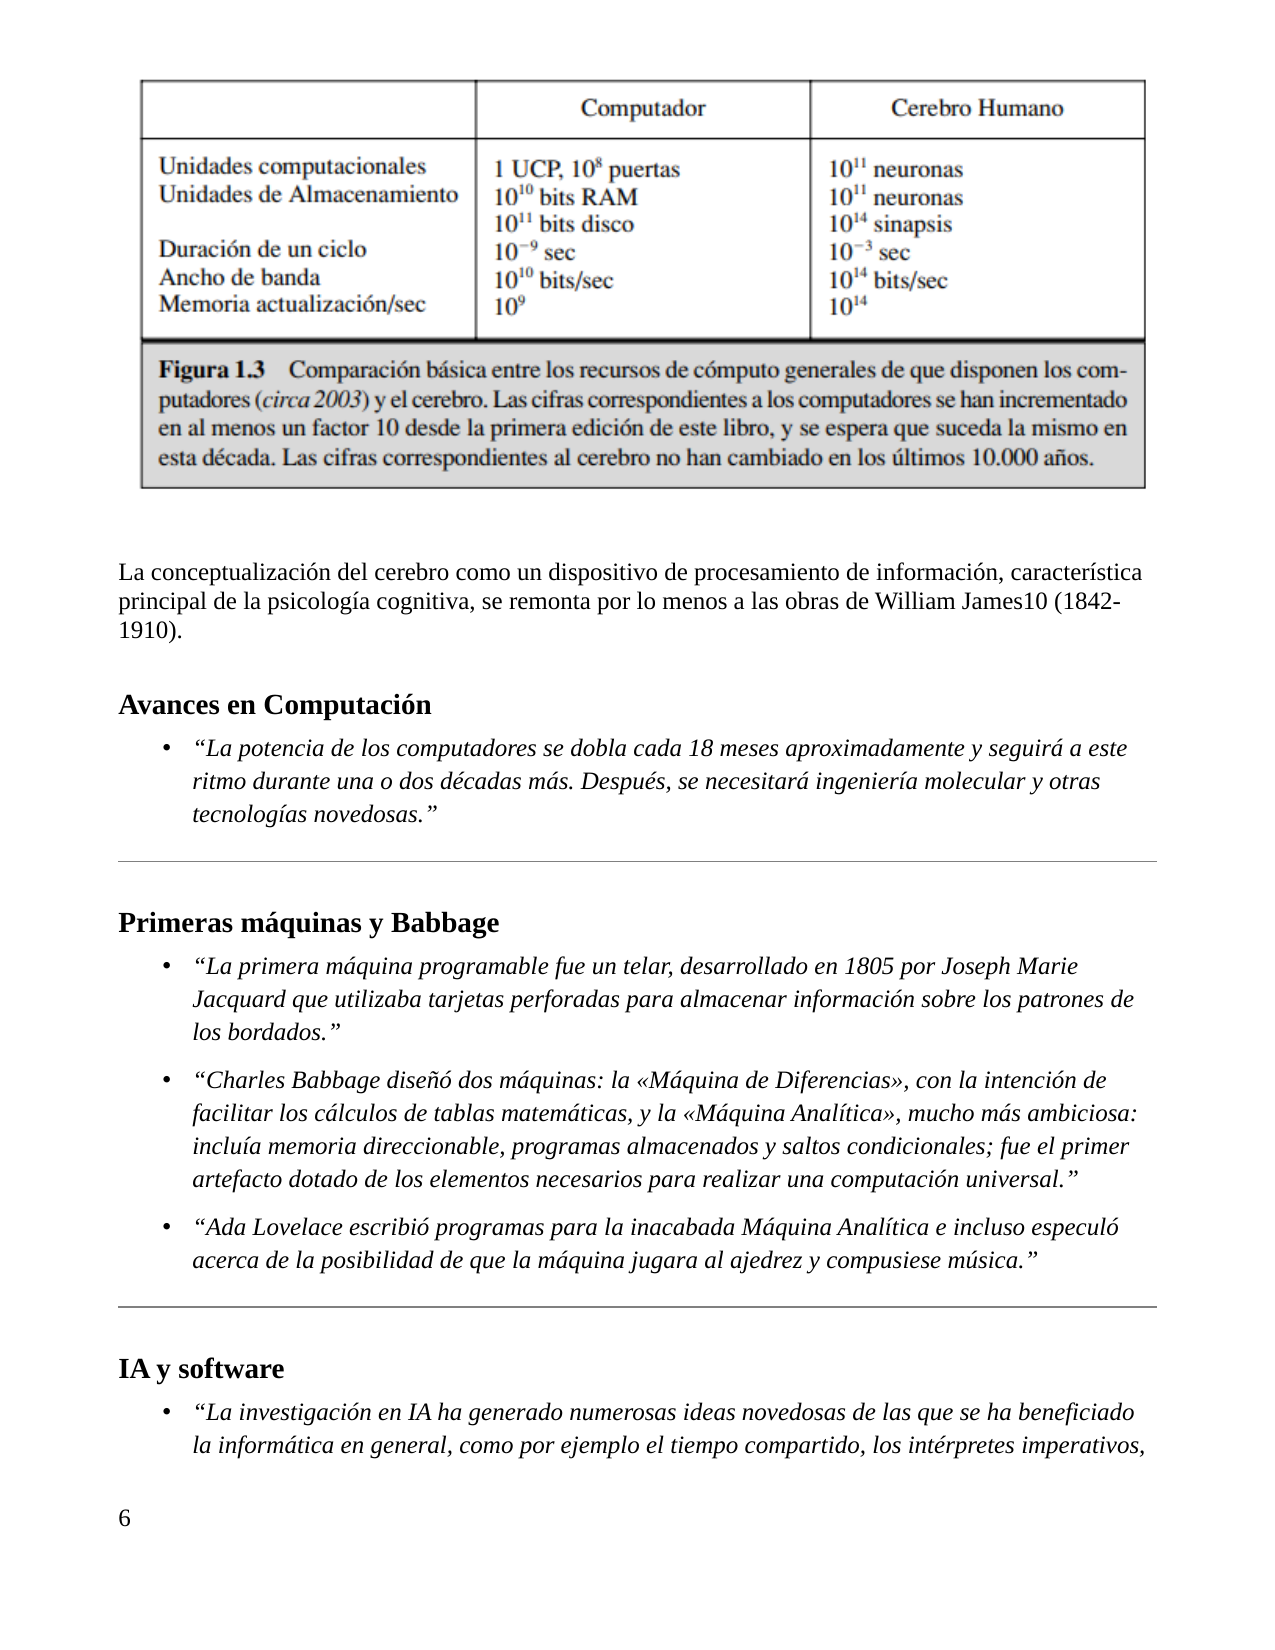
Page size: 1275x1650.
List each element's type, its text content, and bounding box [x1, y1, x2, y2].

subtitle Primeras máquinas y Babbage [118, 905, 1157, 939]
list “La potencia de los computadores se dobla cada 18 meses aproximadamente y seguirá a este ritmo durante una o dos décadas más. Después, se necesitará ingeniería molecular y otras tecnologías novedosas.” [162, 733, 1157, 828]
text La conceptualización del cerebro como un dispositivo de procesamiento de información, característica principal de la psicología cognitiva, se remonta por lo menos a las obras de William James10 (1842-1910). [118, 557, 1157, 643]
subtitle Avances en Computación [118, 687, 1157, 720]
subtitle IA y software [118, 1351, 1157, 1385]
list “Ada Lovelace escribió programas para la inacabada Máquina Analítica e incluso especuló acerca de la posibilidad de que la máquina jugara al ajedrez y compusiese música.” [162, 1212, 1157, 1273]
list “La investigación en IA ha generado numerosas ideas novedosas de las que se ha beneficiado la informática en general, como por ejemplo el tiempo compartido, los intérpretes imperativos, [162, 1397, 1157, 1459]
list “La primera máquina programable fue un telar, desarrollado en 1805 por Joseph Marie Jacquard que utilizaba tarjetas perforadas para almacenar información sobre los patrones de los bordados.” [162, 951, 1157, 1046]
picture [126, 66, 1146, 500]
list “Charles Babbage diseñó dos máquinas: la «Máquina de Diferencias», con la intención de facilitar los cálculos de tablas matemáticas, y la «Máquina Analítica», mucho más ambiciosa: incluía memoria direccionable, programas almacenados y saltos condicionales; fue el primer artefacto dotado de los elementos necesarios para realizar una computación universal.” [162, 1065, 1157, 1193]
